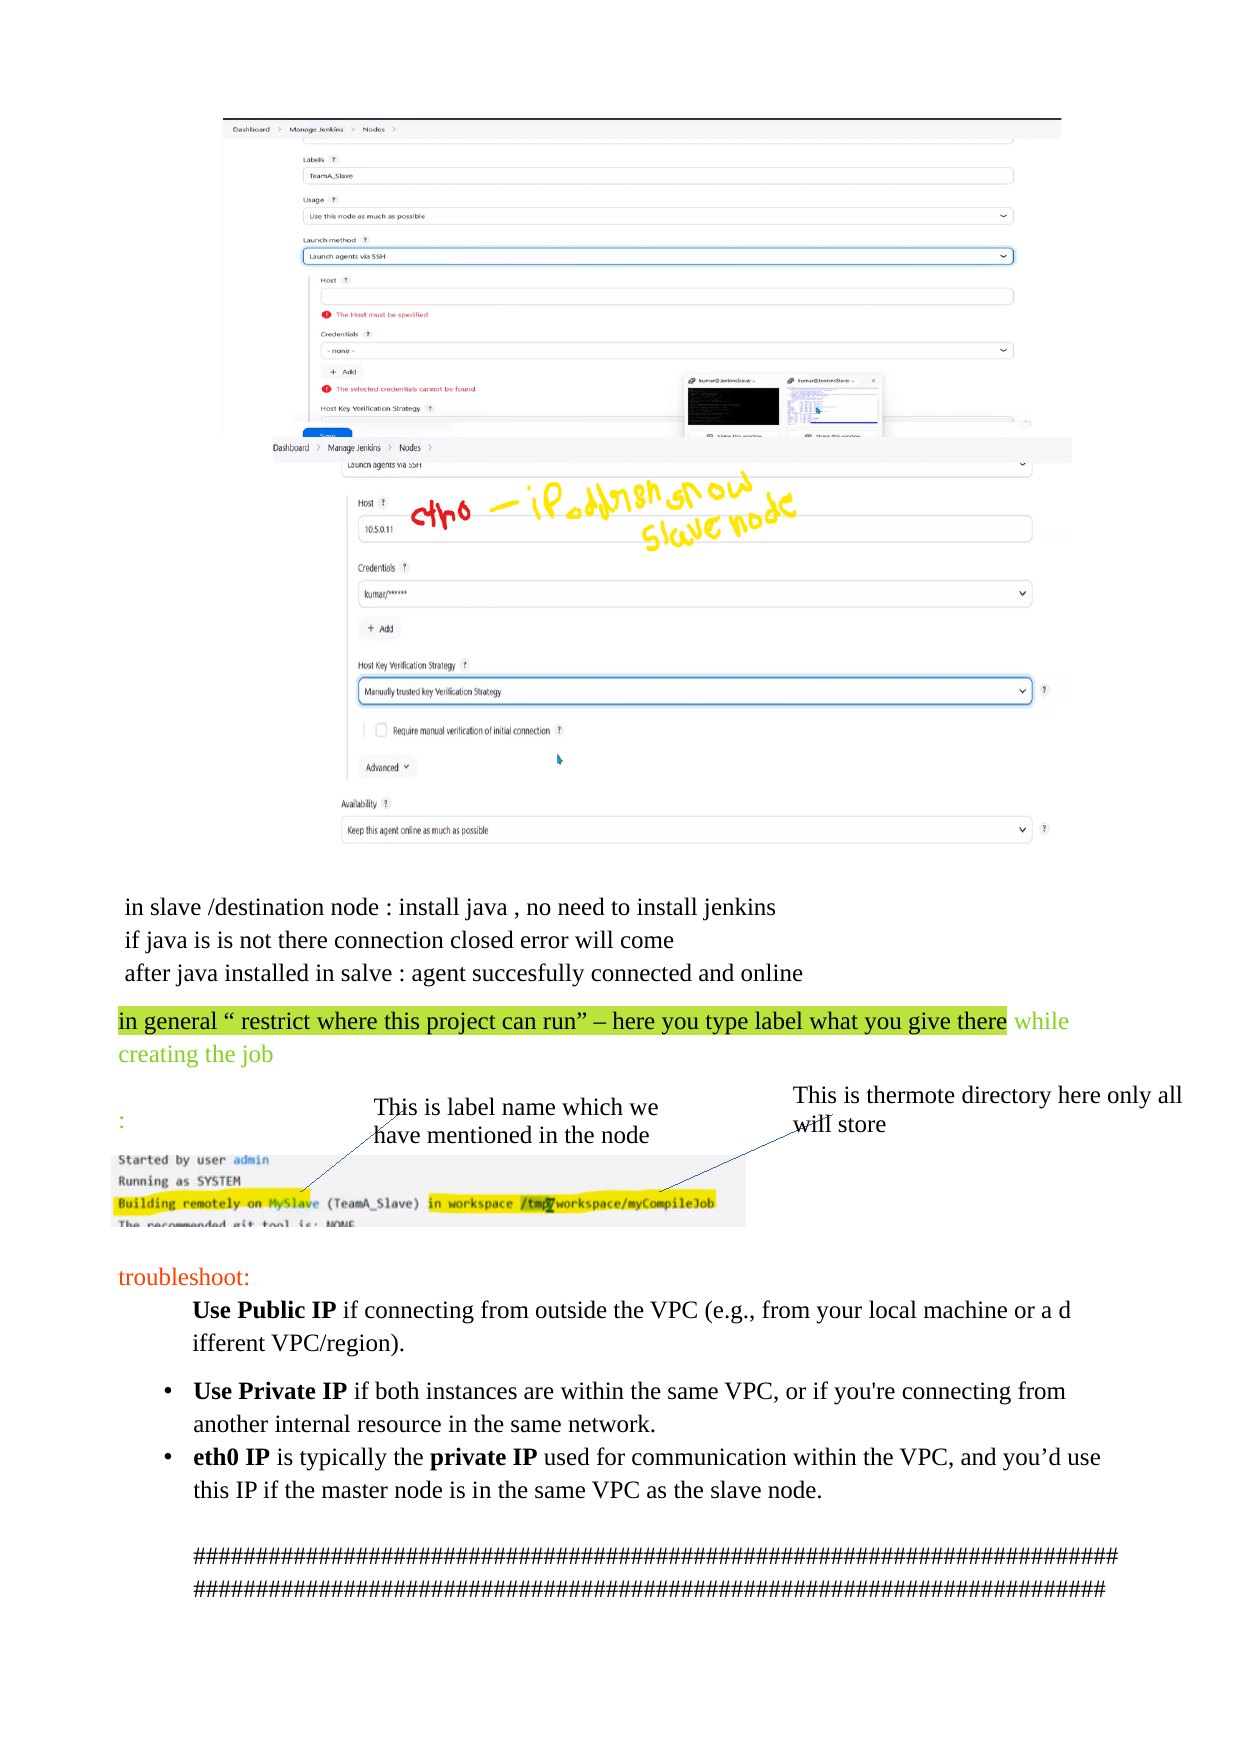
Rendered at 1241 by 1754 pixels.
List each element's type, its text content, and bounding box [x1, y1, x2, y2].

list Use Private IP if both instances are within the same VPC, or if you're connecting from another internal resource in the same network. [164, 1376, 1122, 1438]
text in general “ restrict where this project can run” – here you type label what you give there while creating the job : [118, 1006, 1122, 1196]
list eth0 IP is typically the private IP used for communication within the VPC, and you’d use this IP if the master node is in the same VPC as the slave node. ################################################################################################################################################### [164, 1442, 1122, 1636]
text troubleshoot: Use Public IP if connecting from outside the VPC (e.g., from your local machine or a d ifferent VPC/region). [118, 1262, 1122, 1357]
picture [110, 1155, 746, 1227]
picture [221, 118, 1073, 862]
text in slave /destination node : install java , no need to install jenkins if java is is not there connection closed error will come after java installed in salve : agent succesfully connected and online [118, 859, 1122, 987]
